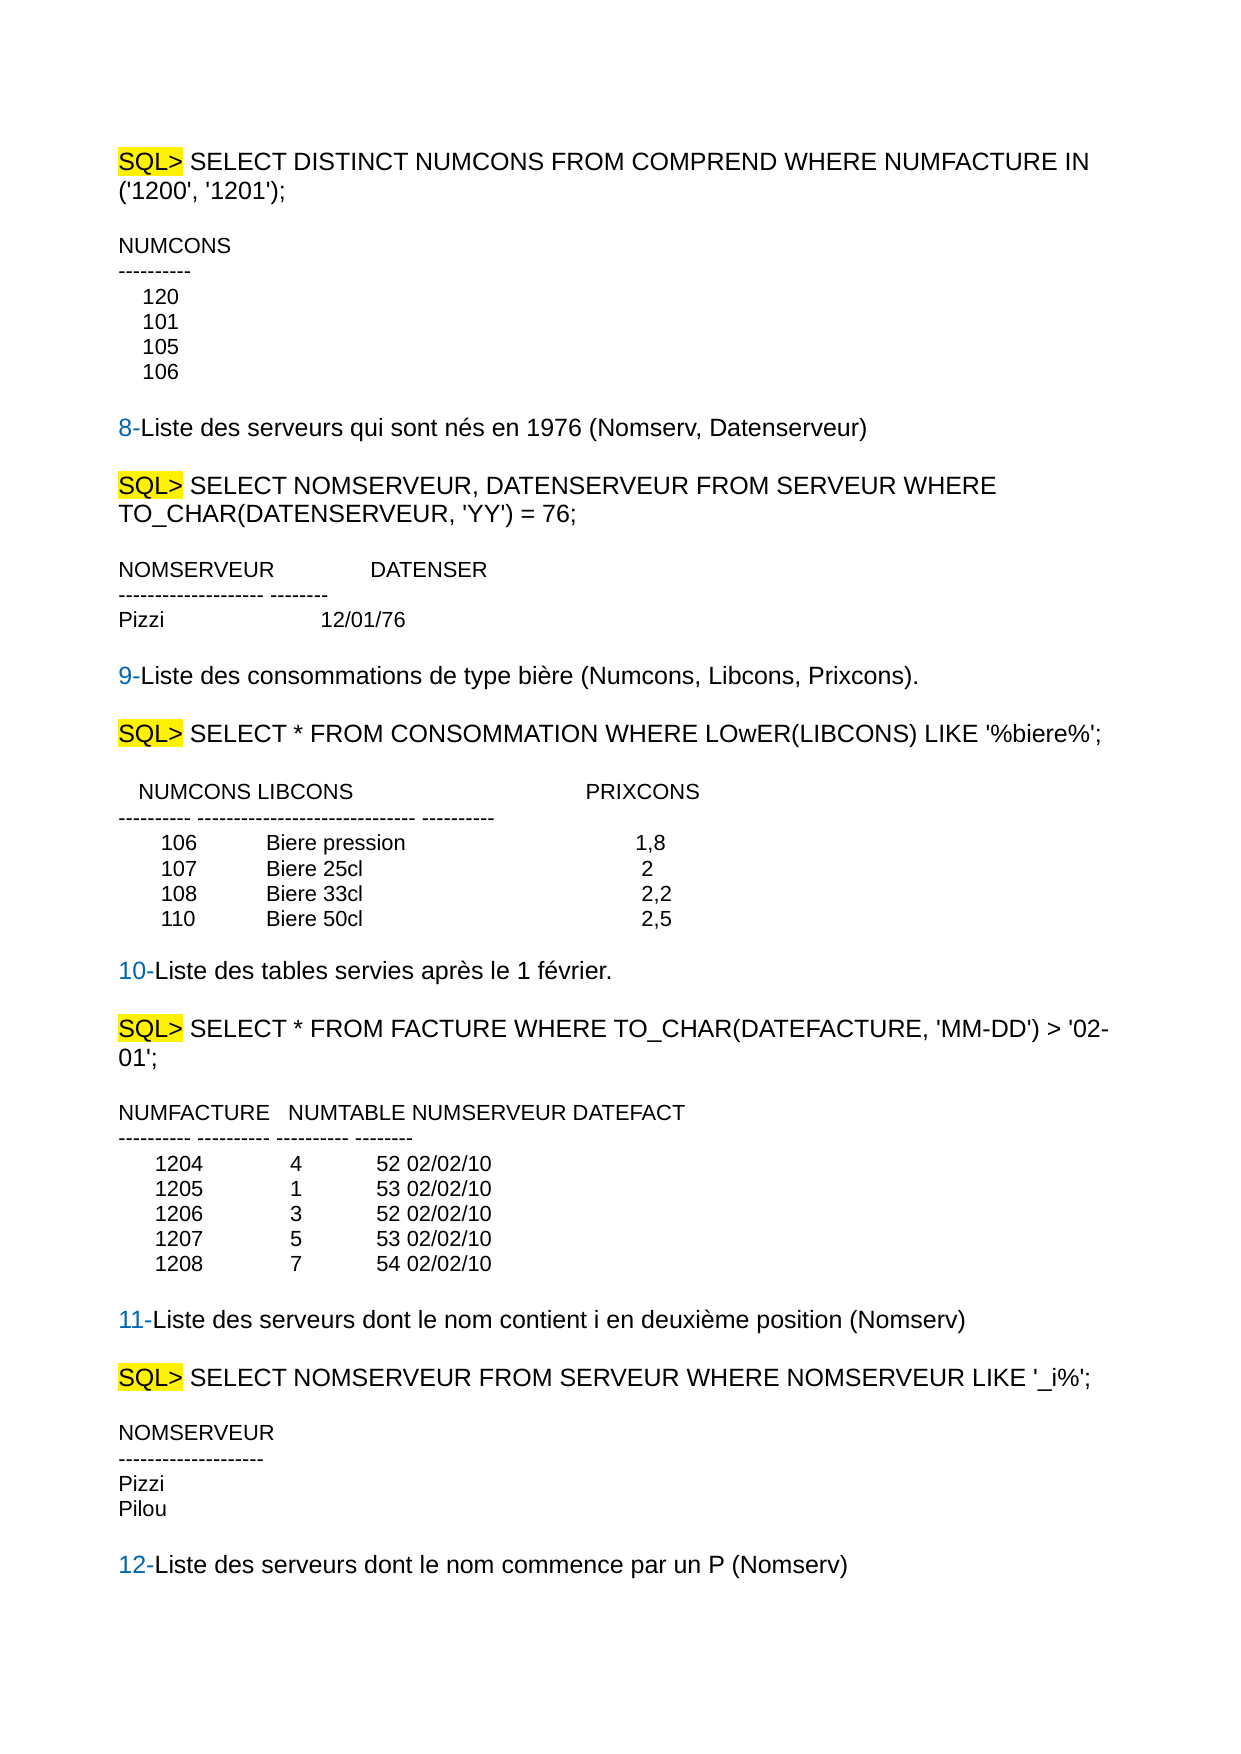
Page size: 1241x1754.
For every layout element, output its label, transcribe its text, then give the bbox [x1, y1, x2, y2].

text 1204 4 52 02/02/10 [118, 1150, 1122, 1176]
text 110 Biere 50cl 2,5 [118, 906, 1122, 931]
text -------------------- -------- [118, 582, 1122, 607]
text Pilou [118, 1496, 1122, 1521]
text 9-Liste des consommations de type bière (Numcons, Libcons, Prixcons). [118, 661, 1122, 690]
text -------------------- [118, 1445, 1122, 1471]
text NOMSERVEUR [118, 1420, 1122, 1445]
text 1205 1 53 02/02/10 [118, 1176, 1122, 1201]
text Pizzi [118, 1471, 1122, 1496]
text 101 [118, 309, 1122, 334]
text 106 [118, 359, 1122, 384]
text 107 Biere 25cl 2 [118, 855, 1122, 881]
text SQL> SELECT DISTINCT NUMCONS FROM COMPREND WHERE NUMFACTURE IN ('1200', '1201'); [118, 147, 1122, 204]
text NUMCONS [118, 233, 1122, 258]
text 106 Biere pression 1,8 [118, 830, 1122, 855]
text Pizzi 12/01/76 [118, 607, 1122, 632]
text 12-Liste des serveurs dont le nom commence par un P (Nomserv) [118, 1550, 1122, 1578]
text NUMCONS LIBCONS PRIXCONS [118, 776, 1122, 805]
text 120 [118, 283, 1122, 309]
text 108 Biere 33cl 2,2 [118, 881, 1122, 906]
text SQL> SELECT * FROM CONSOMMATION WHERE LOwER(LIBCONS) LIKE '%biere%'; [118, 719, 1122, 747]
text 1208 7 54 02/02/10 [118, 1251, 1122, 1276]
text 1207 5 53 02/02/10 [118, 1226, 1122, 1251]
text 11-Liste des serveurs dont le nom contient i en deuxième position (Nomserv) [118, 1305, 1122, 1334]
text 8-Liste des serveurs qui sont nés en 1976 (Nomserv, Datenserveur) [118, 413, 1122, 442]
text NUMFACTURE NUMTABLE NUMSERVEUR DATEFACT [118, 1100, 1122, 1125]
text 10-Liste des tables servies après le 1 février. [118, 956, 1122, 985]
text NOMSERVEUR DATENSER [118, 557, 1122, 582]
text ---------- ------------------------------ ---------- [118, 805, 1122, 830]
text ---------- [118, 258, 1122, 283]
text ---------- ---------- ---------- -------- [118, 1125, 1122, 1150]
text 1206 3 52 02/02/10 [118, 1201, 1122, 1226]
text 105 [118, 334, 1122, 359]
text SQL> SELECT * FROM FACTURE WHERE TO_CHAR(DATEFACTURE, 'MM-DD') > '02-01'; [118, 1014, 1122, 1071]
text SQL> SELECT NOMSERVEUR FROM SERVEUR WHERE NOMSERVEUR LIKE '_i%'; [118, 1363, 1122, 1391]
text SQL> SELECT NOMSERVEUR, DATENSERVEUR FROM SERVEUR WHERE TO_CHAR(DATENSERVEUR, 'YY') = 76; [118, 471, 1122, 528]
